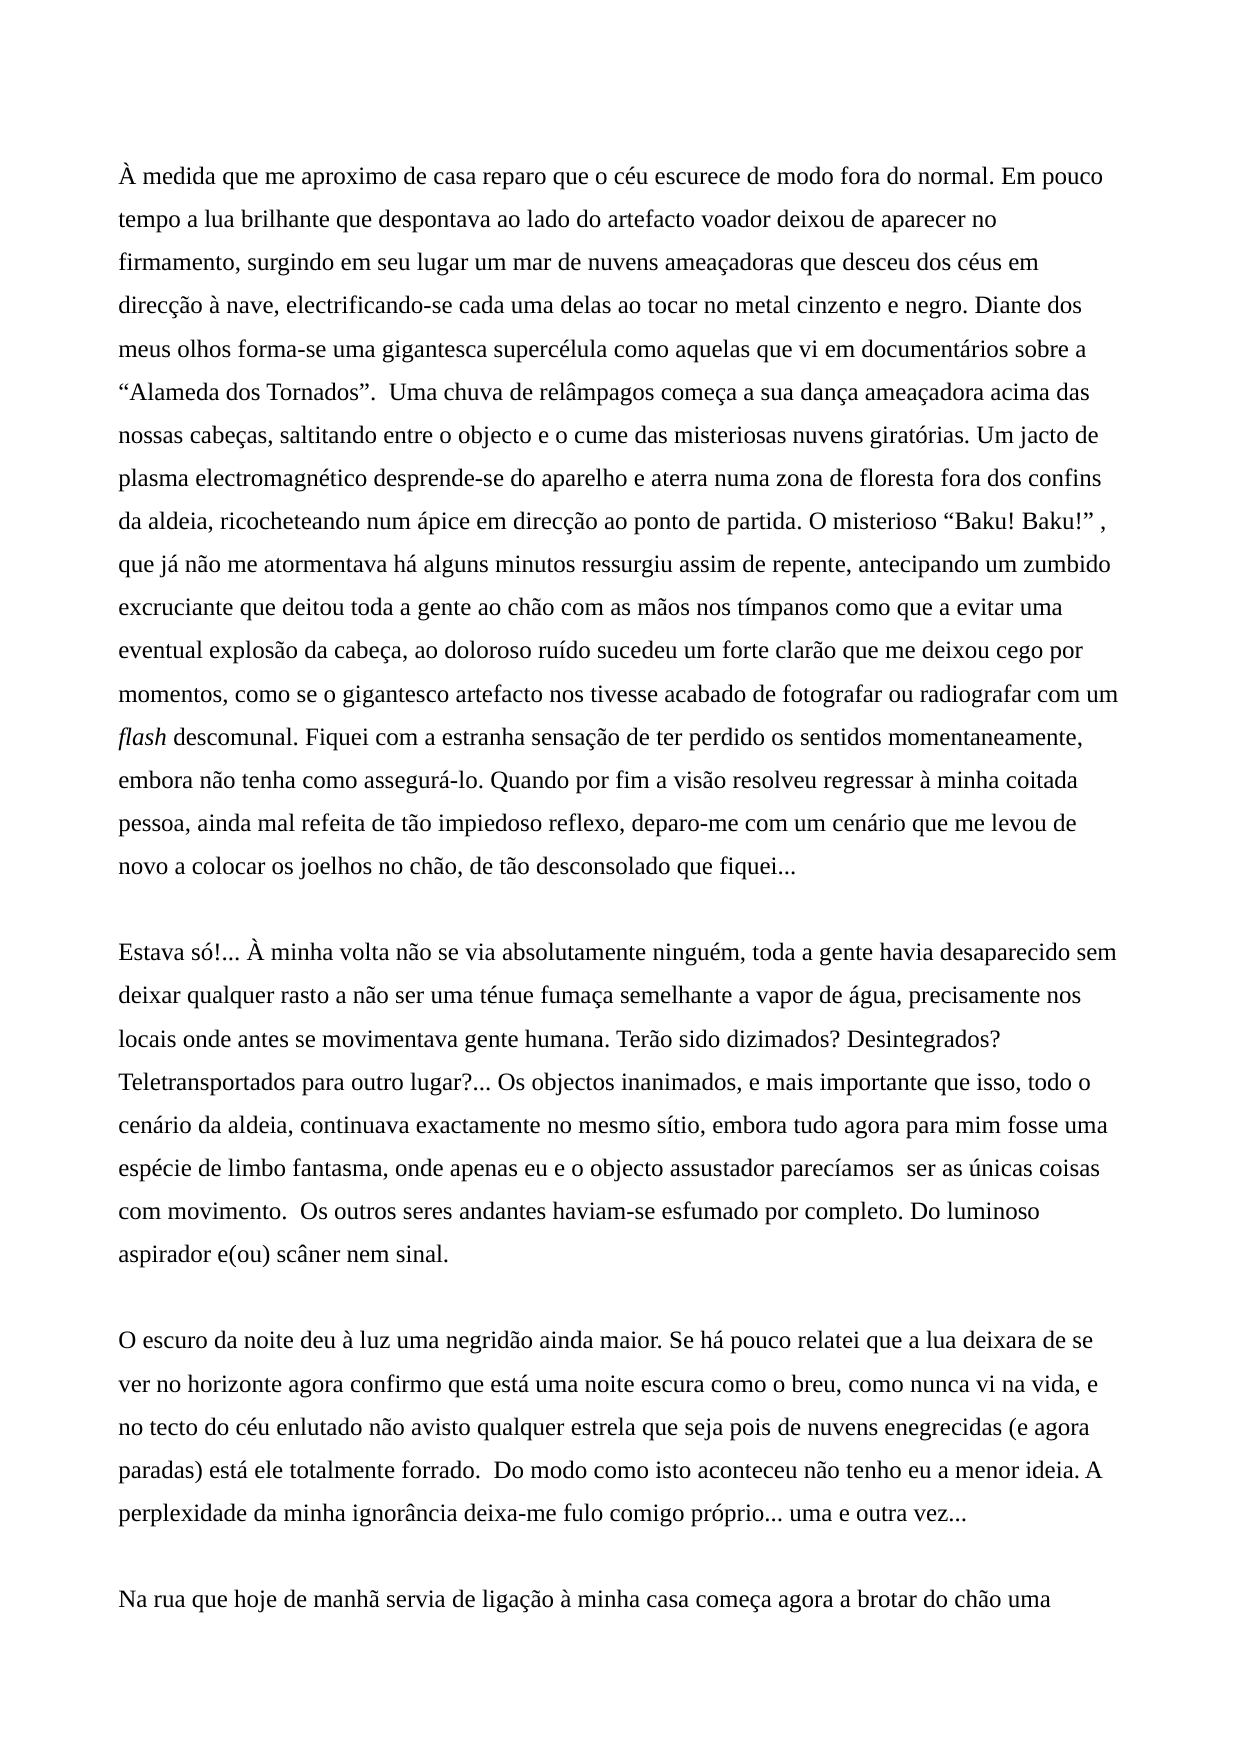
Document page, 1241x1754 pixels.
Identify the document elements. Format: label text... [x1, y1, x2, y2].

text Estava só!... À minha volta não se via absolutamente ninguém, toda a gente havia desaparecido sem deixar qualquer rasto a não ser uma ténue fumaça semelhante a vapor de água, precisamente nos locais onde antes se movimentava gente humana. Terão sido dizimados? Desintegrados? Teletransportados para outro lugar?... Os objectos inanimados, e mais importante que isso, todo o cenário da aldeia, continuava exactamente no mesmo sítio, embora tudo agora para mim fosse uma espécie de limbo fantasma, onde apenas eu e o objecto assustador parecíamos ser as únicas coisas com movimento. Os outros seres andantes haviam-se esfumado por completo. Do luminoso aspirador e(ou) scâner nem sinal. [118, 937, 1122, 1268]
text Na rua que hoje de manhã servia de ligação à minha casa começa agora a brotar do chão uma [118, 1584, 1122, 1613]
text O escuro da noite deu à luz uma negridão ainda maior. Se há pouco relatei que a lua deixara de se ver no horizonte agora confirmo que está uma noite escura como o breu, como nunca vi na vida, e no tecto do céu enlutado não avisto qualquer estrela que seja pois de nuvens enegrecidas (e agora paradas) está ele totalmente forrado. Do modo como isto aconteceu não tenho eu a menor ideia. A perplexidade da minha ignorância deixa-me fulo comigo próprio... uma e outra vez... [118, 1326, 1122, 1527]
text À medida que me aproximo de casa reparo que o céu escurece de modo fora do normal. Em pouco tempo a lua brilhante que despontava ao lado do artefacto voador deixou de aparecer no firmamento, surgindo em seu lugar um mar de nuvens ameaçadoras que desceu dos céus em direcção à nave, electrificando-se cada uma delas ao tocar no metal cinzento e negro. Diante dos meus olhos forma-se uma gigantesca supercélula como aquelas que vi em documentários sobre a “Alameda dos Tornados”. Uma chuva de relâmpagos começa a sua dança ameaçadora acima das nossas cabeças, saltitando entre o objecto e o cume das misteriosas nuvens giratórias. Um jacto de plasma electromagnético desprende-se do aparelho e aterra numa zona de floresta fora dos confins da aldeia, ricocheteando num ápice em direcção ao ponto de partida. O misterioso “Baku! Baku!” , que já não me atormentava há alguns minutos ressurgiu assim de repente, antecipando um zumbido excruciante que deitou toda a gente ao chão com as mãos nos tímpanos como que a evitar uma eventual explosão da cabeça, ao doloroso ruído sucedeu um forte clarão que me deixou cego por momentos, como se o gigantesco artefacto nos tivesse acabado de fotografar ou radiografar com um flash descomunal. Fiquei com a estranha sensação de ter perdido os sentidos momentaneamente, embora não tenha como assegurá-lo. Quando por fim a visão resolveu regressar à minha coitada pessoa, ainda mal refeita de tão impiedoso reflexo, deparo-me com um cenário que me levou de novo a colocar os joelhos no chão, de tão desconsolado que fiquei... [118, 161, 1122, 880]
